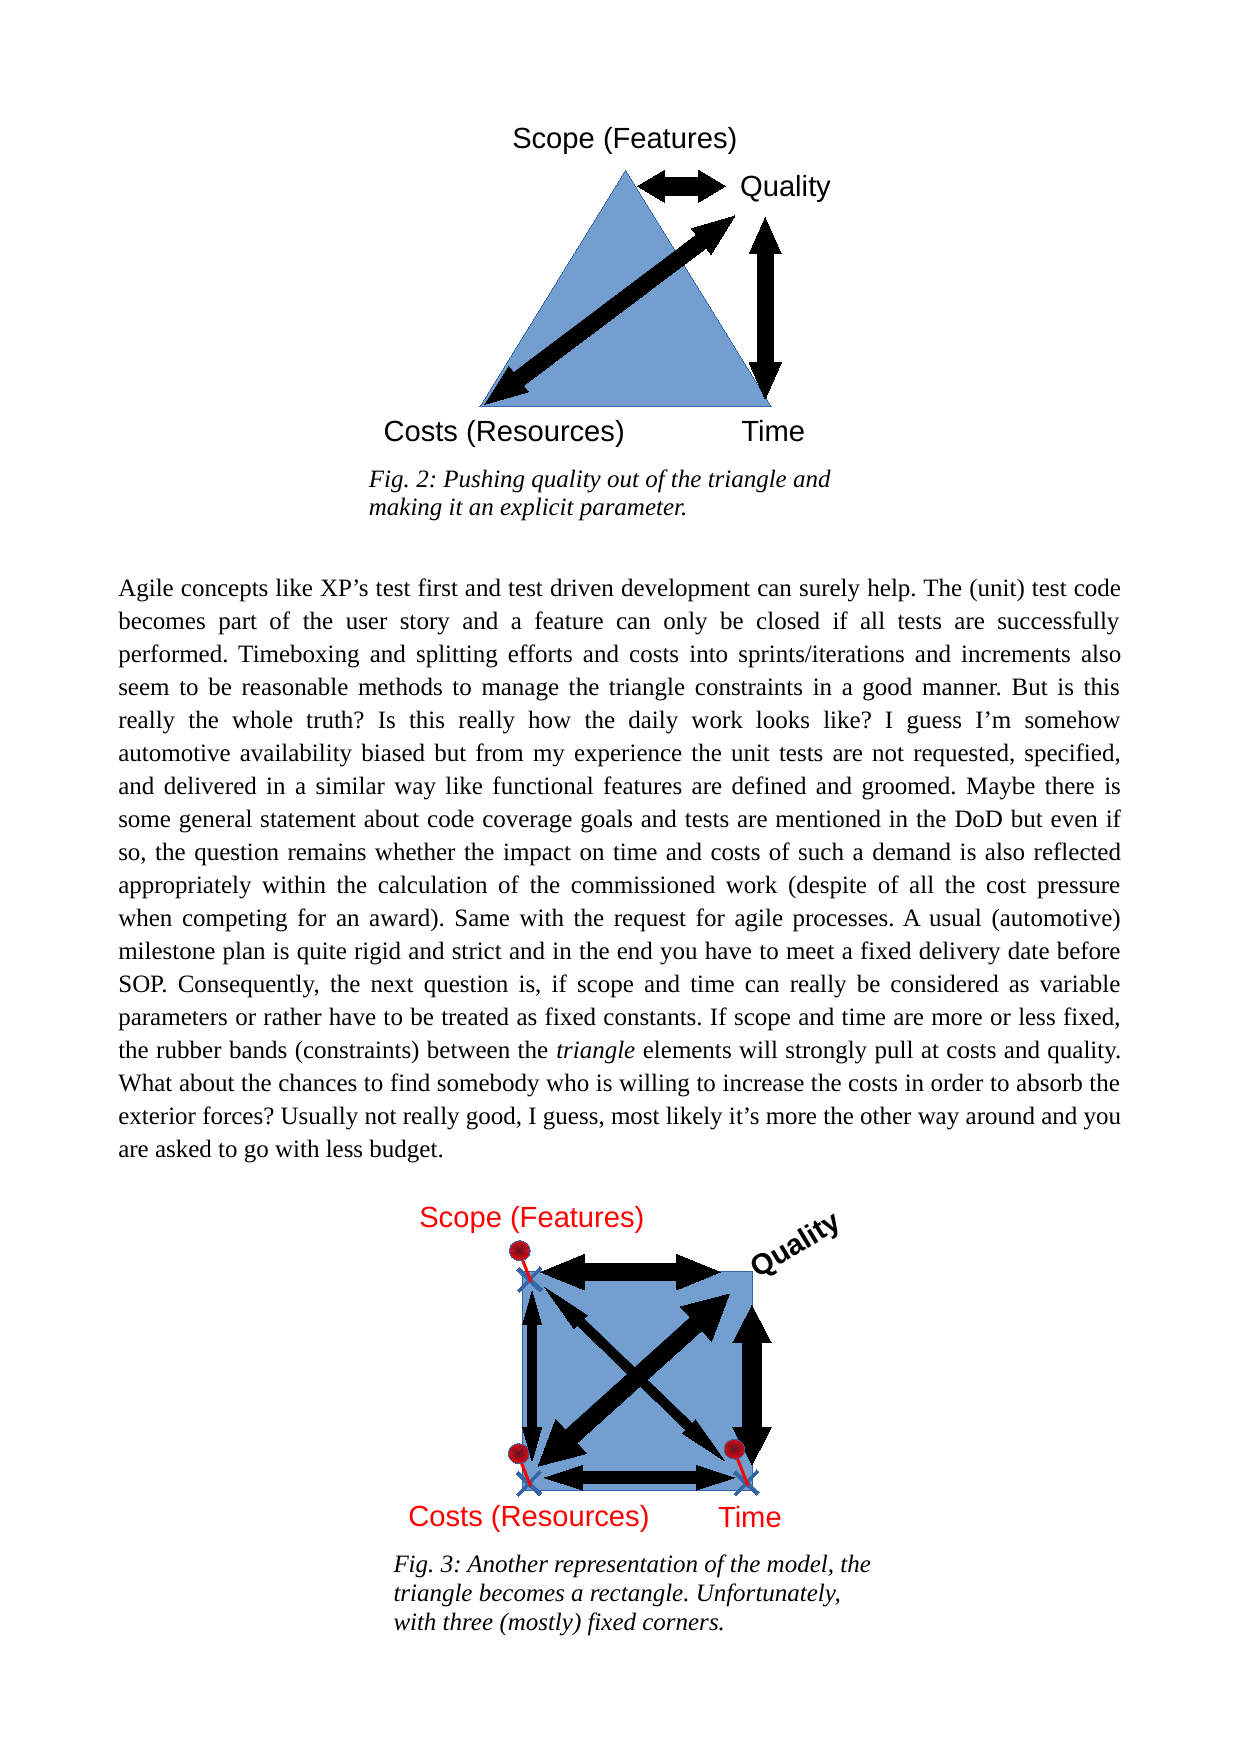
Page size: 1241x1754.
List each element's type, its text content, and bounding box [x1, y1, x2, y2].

text Agile concepts like XP’s test first and test driven development can surely help. The (unit) test code becomes part of the user story and a feature can only be closed if all tests are successfully performed. Timeboxing and splitting efforts and costs into sprints/iterations and increments also seem to be reasonable methods to manage the triangle constraints in a good manner. But is this really the whole truth? Is this really how the daily work looks like? I guess I’m somehow automotive availability biased but from my experience the unit tests are not requested, specified, and delivered in a similar way like functional features are defined and groomed. Maybe there is some general statement about code coverage goals and tests are mentioned in the DoD but even if so, the question remains whether the impact on time and costs of such a demand is also reflected appropriately within the calculation of the commissioned work (despite of all the cost pressure when competing for an award). Same with the request for agile processes. A usual (automotive) milestone plan is quite rigid and strict and in the end you have to meet a fixed delivery date before SOP. Consequently, the next question is, if scope and time can really be considered as variable parameters or rather have to be treated as fixed constants. If scope and time are more or less fixed, the rubber bands (constraints) between the triangle elements will strongly pull at costs and quality. What about the chances to find somebody who is willing to increase the costs in order to absorb the exterior forces? Usually not really good, I guess, most likely it’s more the other way around and you are asked to go with less budget. [118, 573, 1122, 1163]
text Fig. 3: Another representation of the model, the triangle becomes a rectangle. Unfortunately, with three (mostly) fixed corners. [393, 1193, 882, 1635]
text Fig. 2: Pushing quality out of the triangle and making it an explicit parameter. [369, 126, 872, 521]
